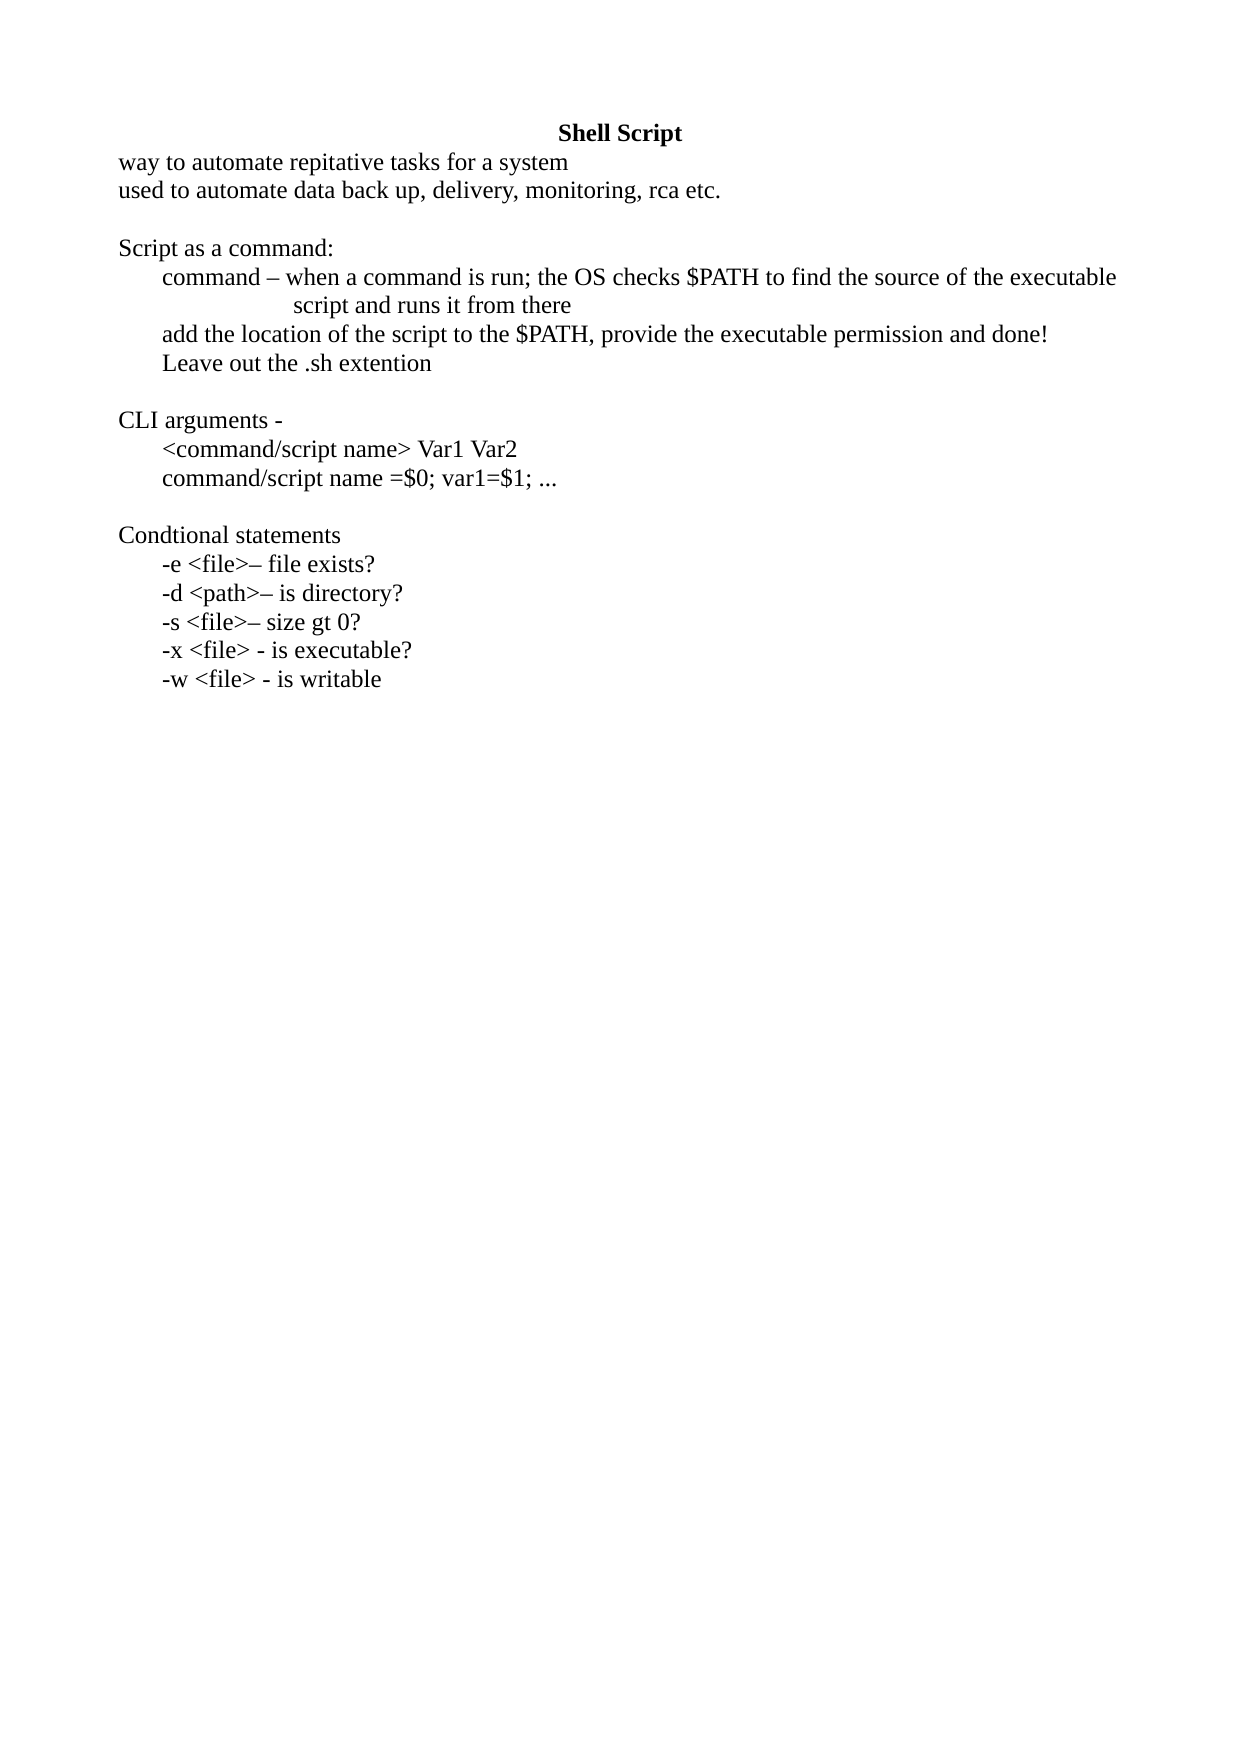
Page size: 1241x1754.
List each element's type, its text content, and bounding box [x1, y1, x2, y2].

text used to automate data back up, delivery, monitoring, rca etc. [118, 176, 1122, 204]
text Condtional statements [118, 521, 1122, 549]
text -w <file> - is writable [118, 664, 1122, 693]
text command – when a command is run; the OS checks $PATH to find the source of the executable script and runs it from there [118, 262, 1122, 319]
text -e <file>– file exists? [118, 549, 1122, 578]
text Script as a command: [118, 233, 1122, 262]
text -x <file> - is executable? [118, 636, 1122, 664]
text Leave out the .sh extention [118, 348, 1122, 377]
text <command/script name> Var1 Var2 [118, 434, 1122, 463]
text -s <file>– size gt 0? [118, 607, 1122, 636]
text CLI arguments - [118, 406, 1122, 434]
text way to automate repitative tasks for a system [118, 147, 1122, 176]
text command/script name =$0; var1=$1; ... [118, 463, 1122, 492]
text add the location of the script to the $PATH, provide the executable permission and done! [118, 319, 1122, 348]
text -d <path>– is directory? [118, 578, 1122, 607]
text Shell Script [118, 118, 1122, 147]
